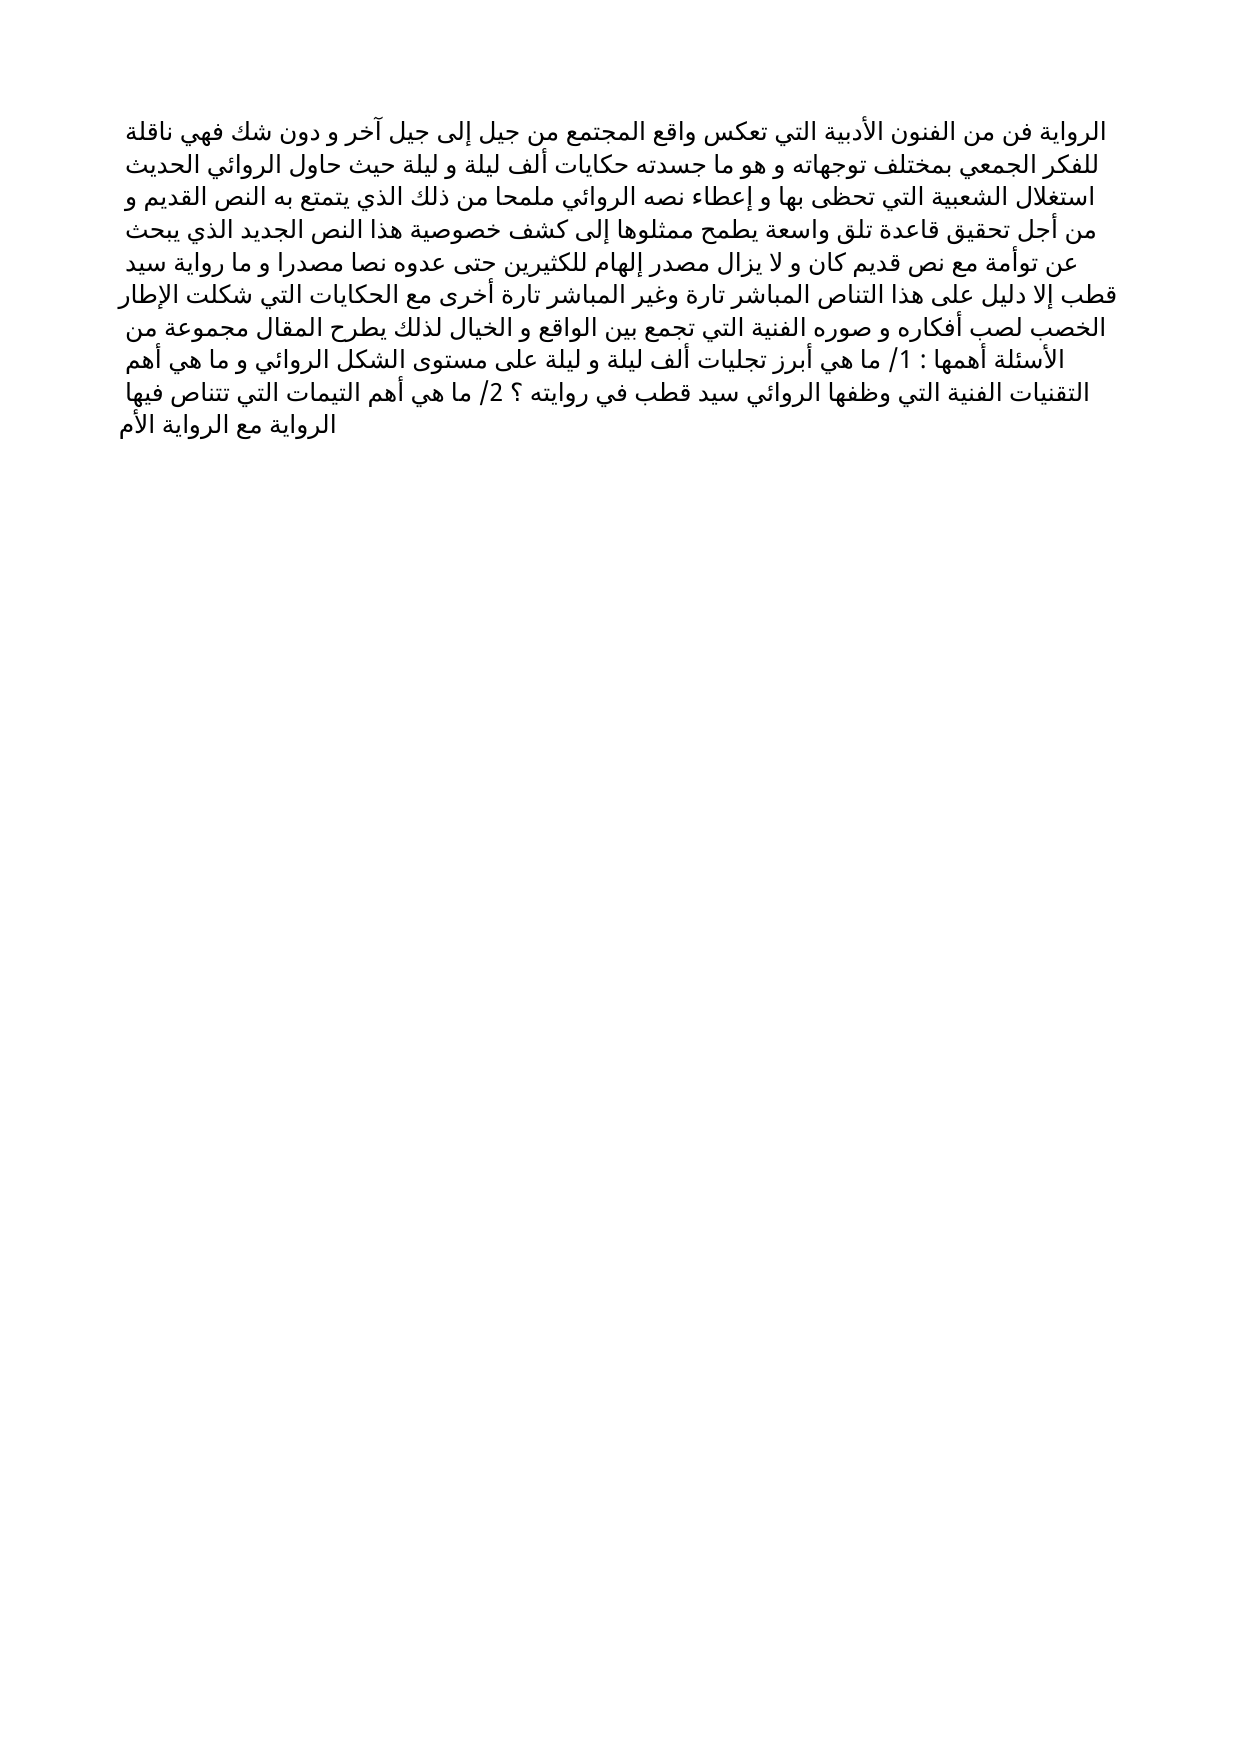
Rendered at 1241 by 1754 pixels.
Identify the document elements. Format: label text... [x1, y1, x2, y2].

text الرواية فن من الفنون الأدبية التي تعكس واقع المجتمع من جيل إلى جيل آخر و دون شك فهي ناقلة للفكر الجمعي بمختلف توجهاته و هو ما جسدته حكايات ألف ليلة و ليلة حيث حاول الروائي الحديث استغلال الشعبية التي تحظى بها و إعطاء نصه الروائي ملمحا من ذلك الذي يتمتع به النص القديم و من أجل تحقيق قاعدة تلق واسعة يطمح ممثلوها إلى كشف خصوصية هذا النص الجديد الذي يبحث عن توأمة مع نص قديم كان و لا يزال مصدر إلهام للكثيرين حتى عدوه نصا مصدرا و ما رواية سيد قطب إلا دليل على هذا التناص المباشر تارة وغير المباشر تارة أخرى مع الحكايات التي شكلت الإطار الخصب لصب أفكاره و صوره الفنية التي تجمع بين الواقع و الخيال لذلك يطرح المقال مجموعة من الأسئلة أهمها : 1/ ما هي أبرز تجليات ألف ليلة و ليلة على مستوى الشكل الروائي و ما هي أهم التقنيات الفنية التي وظفها الروائي سيد قطب في روايته ؟ 2/ ما هي أهم التيمات التي تتناص فيها الرواية مع الرواية الأم [118, 118, 1122, 444]
